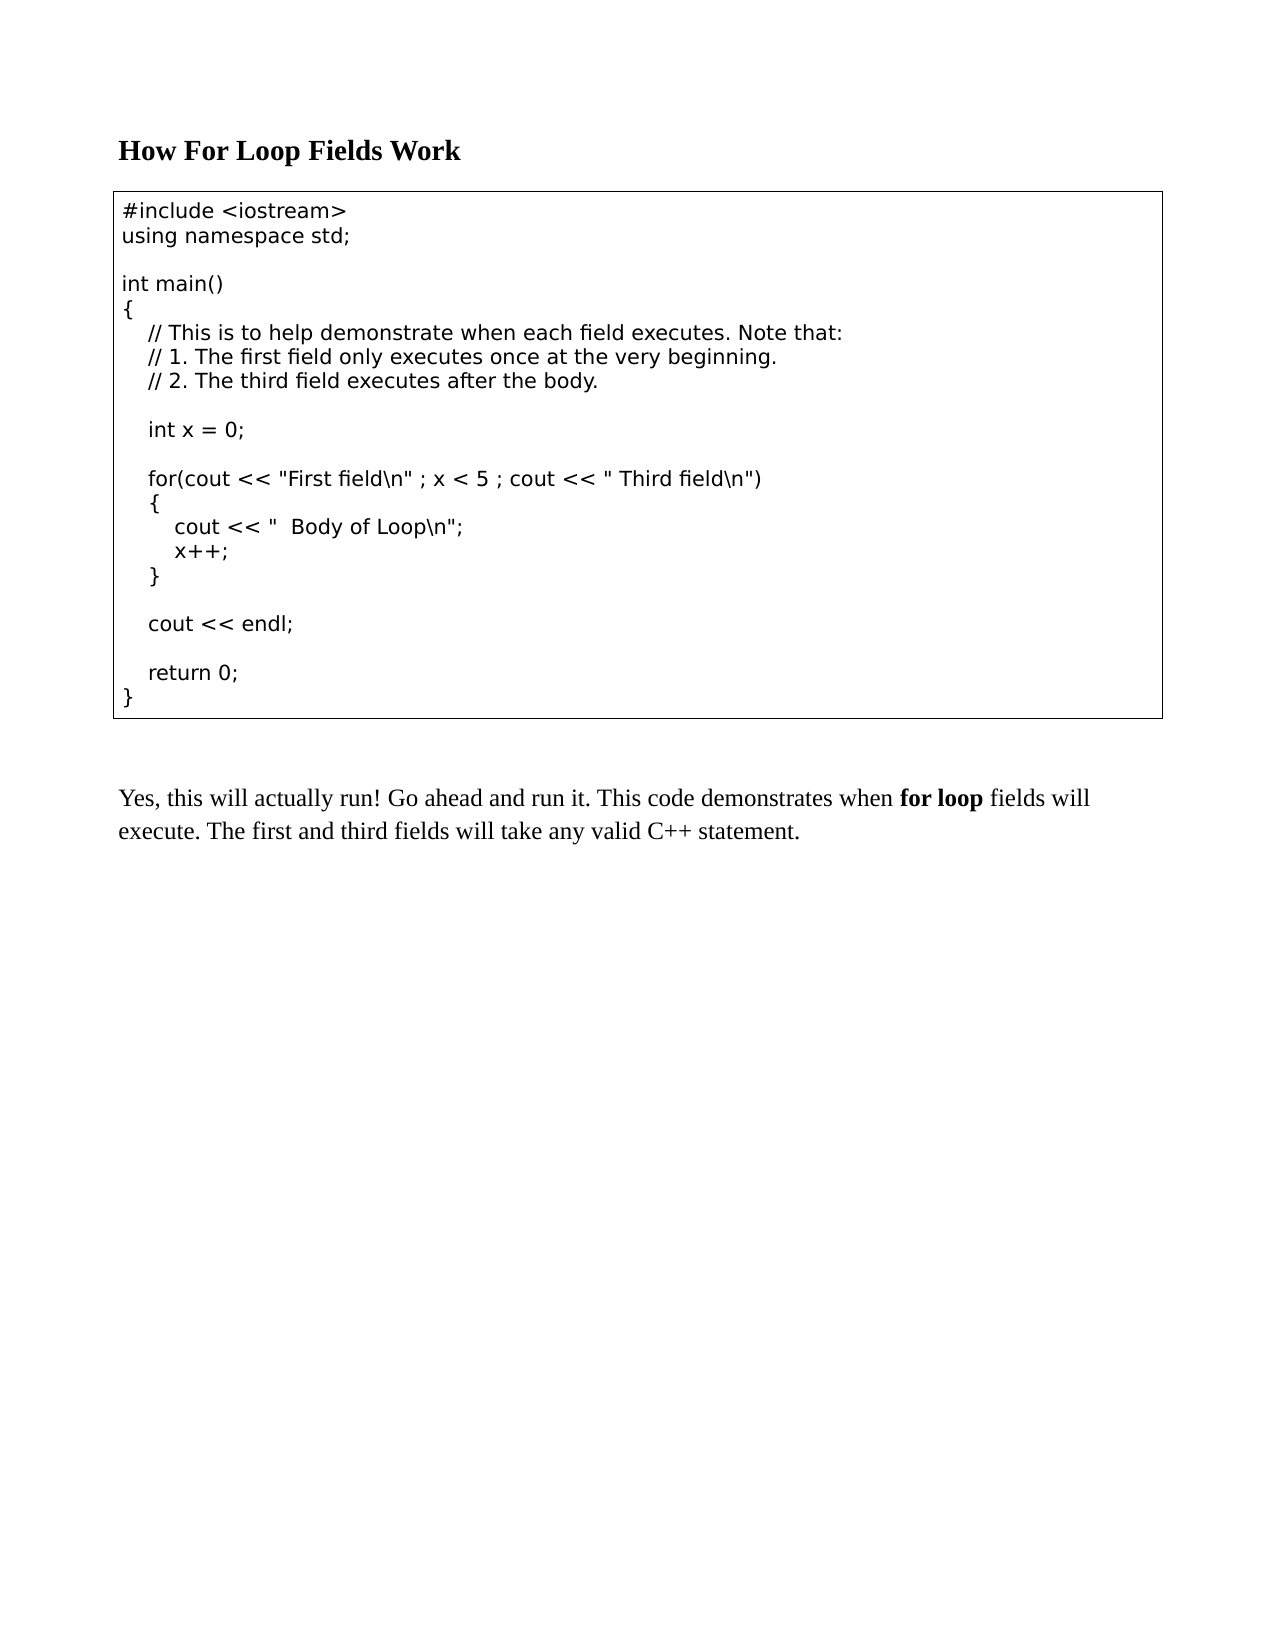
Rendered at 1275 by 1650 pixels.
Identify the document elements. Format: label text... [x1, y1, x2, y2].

text return 0; [121, 661, 1153, 685]
text } [121, 564, 1153, 588]
subtitle How For Loop Fields Work [118, 133, 1157, 166]
text cout << endl; [121, 612, 1153, 636]
text { [121, 491, 1153, 515]
text // This is to help demonstrate when each field executes. Note that: [121, 321, 1153, 345]
text cout << " Body of Loop\n"; [121, 515, 1153, 539]
text // 1. The first field only executes once at the very beginning. [121, 345, 1153, 369]
text for(cout << "First field\n" ; x < 5 ; cout << " Third field\n") [121, 467, 1153, 491]
text } [121, 685, 1153, 709]
text Yes, this will actually run! Go ahead and run it. This code demonstrates when for loop fields will execute. The first and third fields will take any valid C++ statement. [118, 783, 1157, 845]
text int x = 0; [121, 418, 1153, 442]
text { [121, 297, 1153, 321]
text using namespace std; [121, 224, 1153, 248]
text // 2. The third field executes after the body. [121, 369, 1153, 394]
text #include <iostream> [121, 199, 1153, 224]
text x++; [121, 539, 1153, 564]
text int main() [121, 272, 1153, 297]
